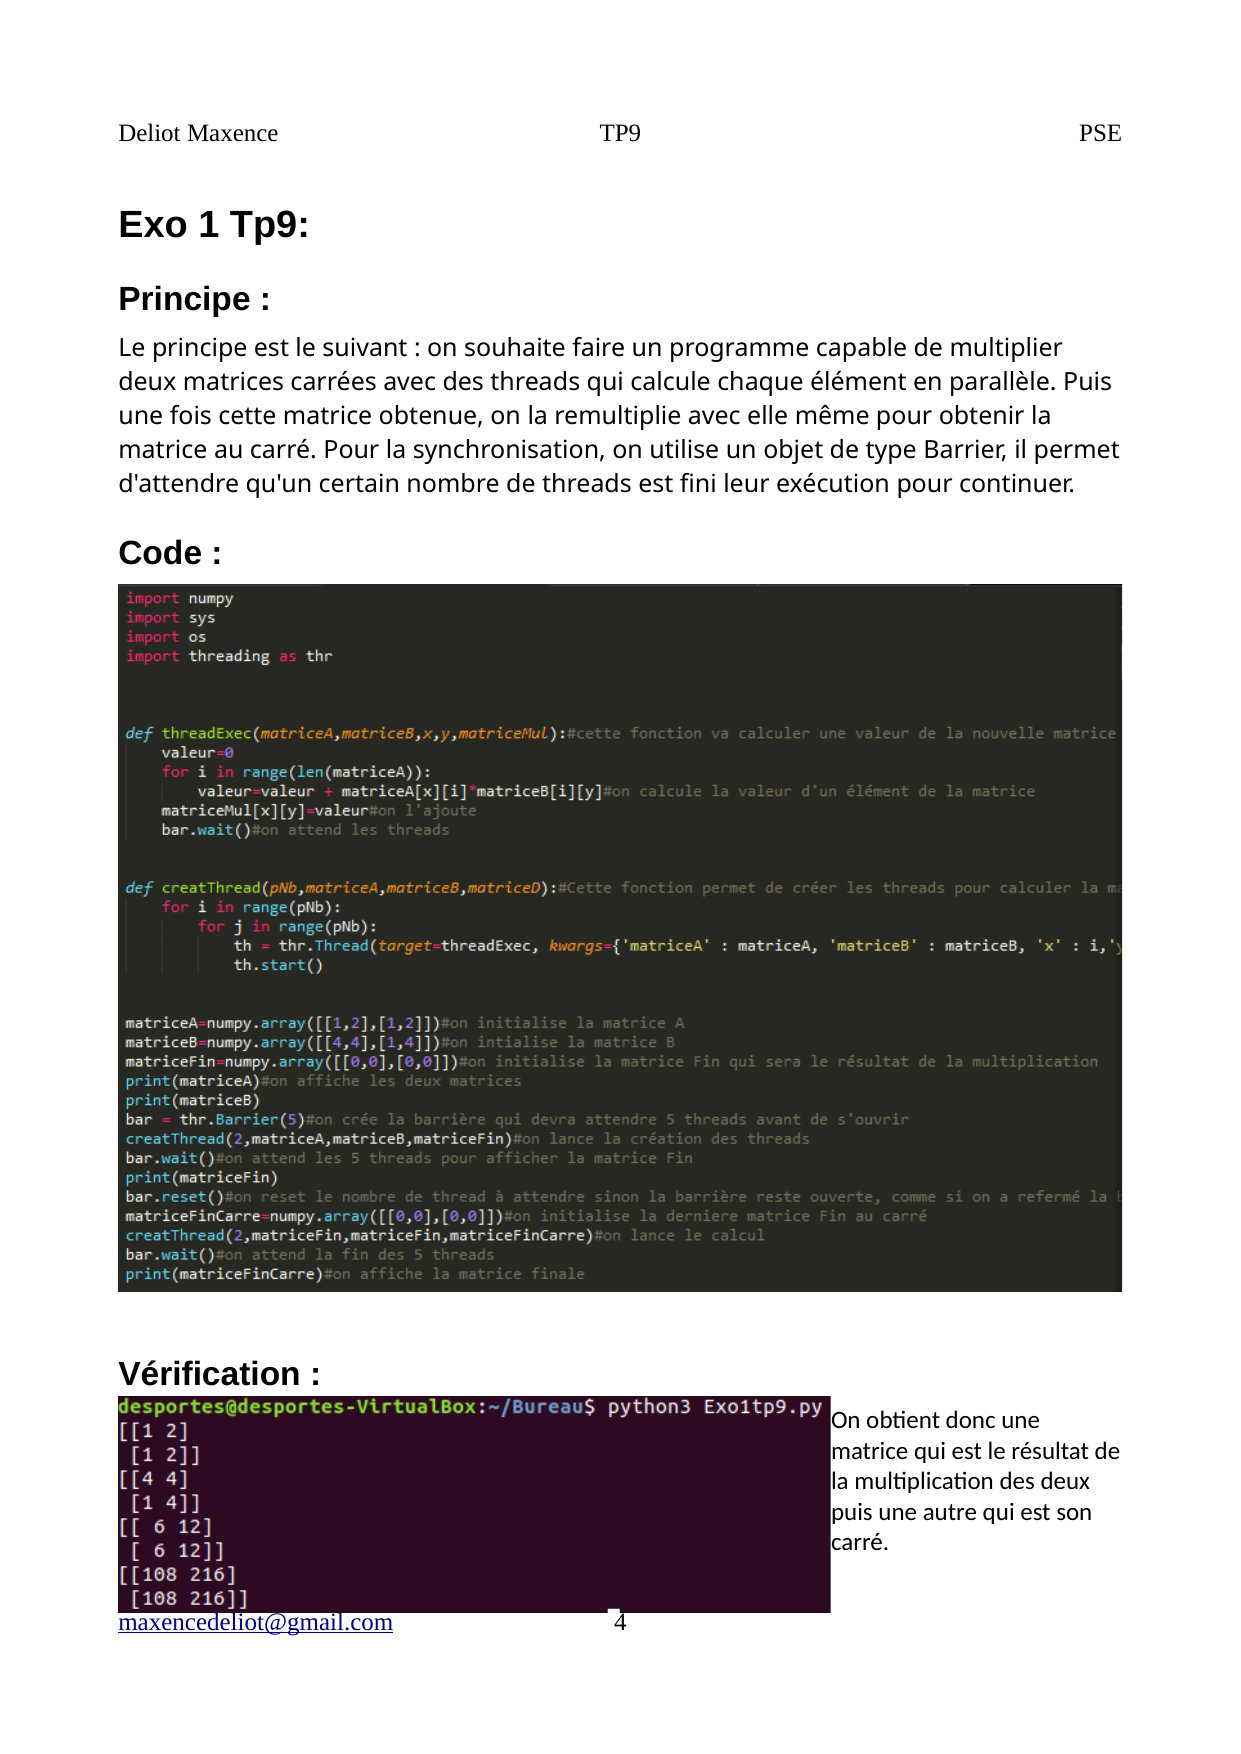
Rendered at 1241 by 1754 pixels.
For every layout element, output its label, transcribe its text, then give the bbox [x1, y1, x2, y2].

picture [118, 1396, 831, 1613]
subtitle Exo 1 Tp9: [118, 201, 1122, 245]
subtitle Code : [118, 533, 1122, 572]
text On obtient donc une matrice qui est le résultat de la multiplication des deux puis une autre qui est son carré. [831, 1404, 1122, 1557]
subtitle Principe : [118, 278, 1122, 317]
picture [118, 584, 1123, 1292]
subtitle Vérification : [118, 1353, 1122, 1392]
text Le principe est le suivant : on souhaite faire un programme capable de multiplier deux matrices carrées avec des threads qui calcule chaque élément en parallèle. Puis une fois cette matrice obtenue, on la remultiplie avec elle même pour obtenir la matrice au carré. Pour la synchronisation, on utilise un objet de type Barrier, il permet d'attendre qu'un certain nombre de threads est fini leur exécution pour continuer. [118, 329, 1122, 500]
